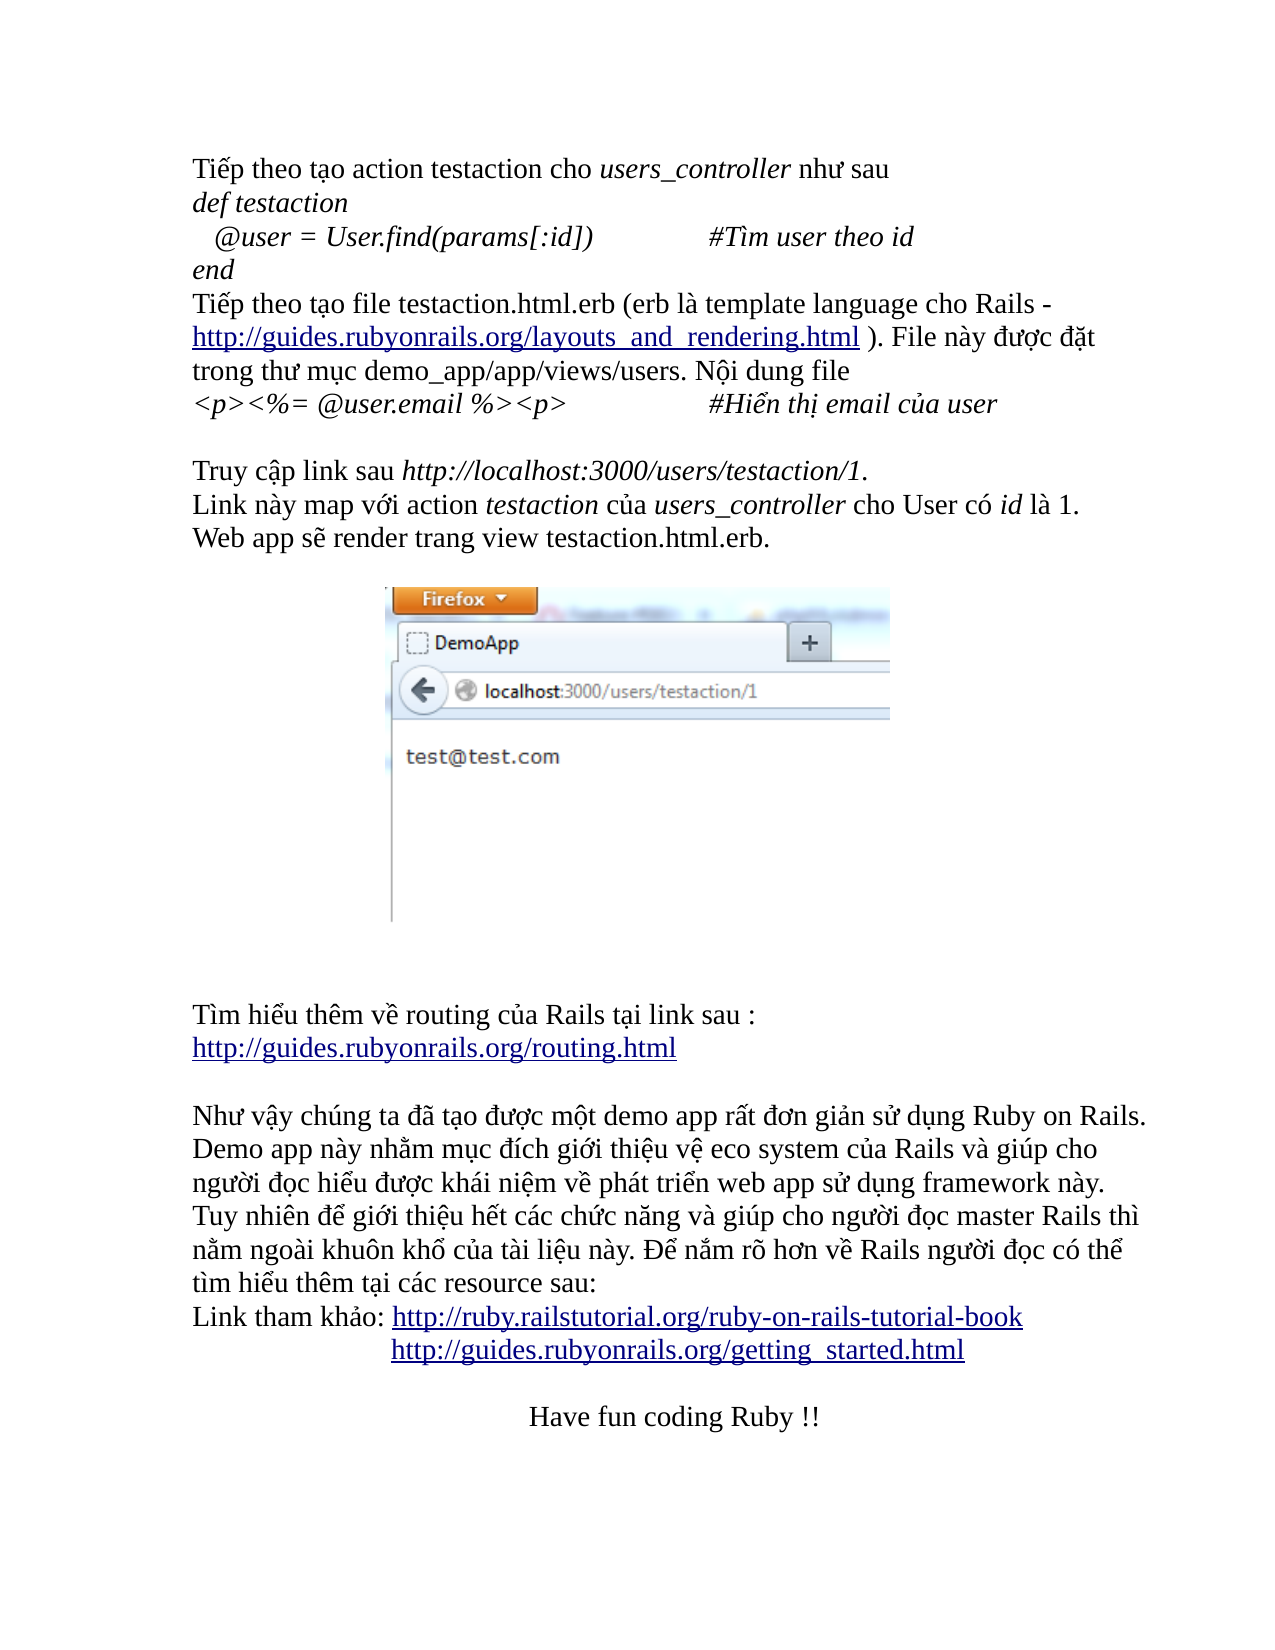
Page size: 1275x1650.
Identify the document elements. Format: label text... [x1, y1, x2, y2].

text Tìm hiểu thêm về routing của Rails tại link sau : http://guides.rubyonrails.org/routing.html [118, 997, 1157, 1064]
text Tiếp theo tạo file testaction.html.erb (erb là template language cho Rails - http://guides.rubyonrails.org/layouts_and_rendering.html ). File này được đặt trong thư mục demo_app/app/views/users. Nội dung file [118, 286, 1157, 386]
text def testaction [118, 185, 1157, 219]
text end [118, 252, 1157, 286]
text Have fun coding Ruby !! [118, 1399, 1157, 1433]
text Link tham khảo: http://ruby.railstutorial.org/ruby-on-rails-tutorial-book [118, 1299, 1157, 1332]
text <p><%= @user.email %><p> #Hiển thị email của user [118, 386, 1157, 420]
text Truy cập link sau http://localhost:3000/users/testaction/1. [118, 453, 1157, 487]
text @user = User.find(params[:id]) #Tìm user theo id [118, 219, 1157, 252]
picture [385, 587, 890, 930]
text Tiếp theo tạo action testaction cho users_controller như sau [118, 152, 1157, 185]
text Như vậy chúng ta đã tạo được một demo app rất đơn giản sử dụng Ruby on Rails. [118, 1098, 1157, 1131]
text Tuy nhiên để giới thiệu hết các chức năng và giúp cho người đọc master Rails thì nằm ngoài khuôn khổ của tài liệu này. Để nắm rõ hơn về Rails người đọc có thể tìm hiểu thêm tại các resource sau: [118, 1198, 1157, 1299]
text Link này map với action testaction của users_controller cho User có id là 1. [118, 487, 1157, 521]
text Web app sẽ render trang view testaction.html.erb. [118, 521, 1157, 554]
text http://guides.rubyonrails.org/getting_started.html [118, 1332, 1157, 1366]
text Demo app này nhằm mục đích giới thiệu vệ eco system của Rails và giúp cho người đọc hiểu được khái niệm về phát triển web app sử dụng framework này. [118, 1131, 1157, 1198]
